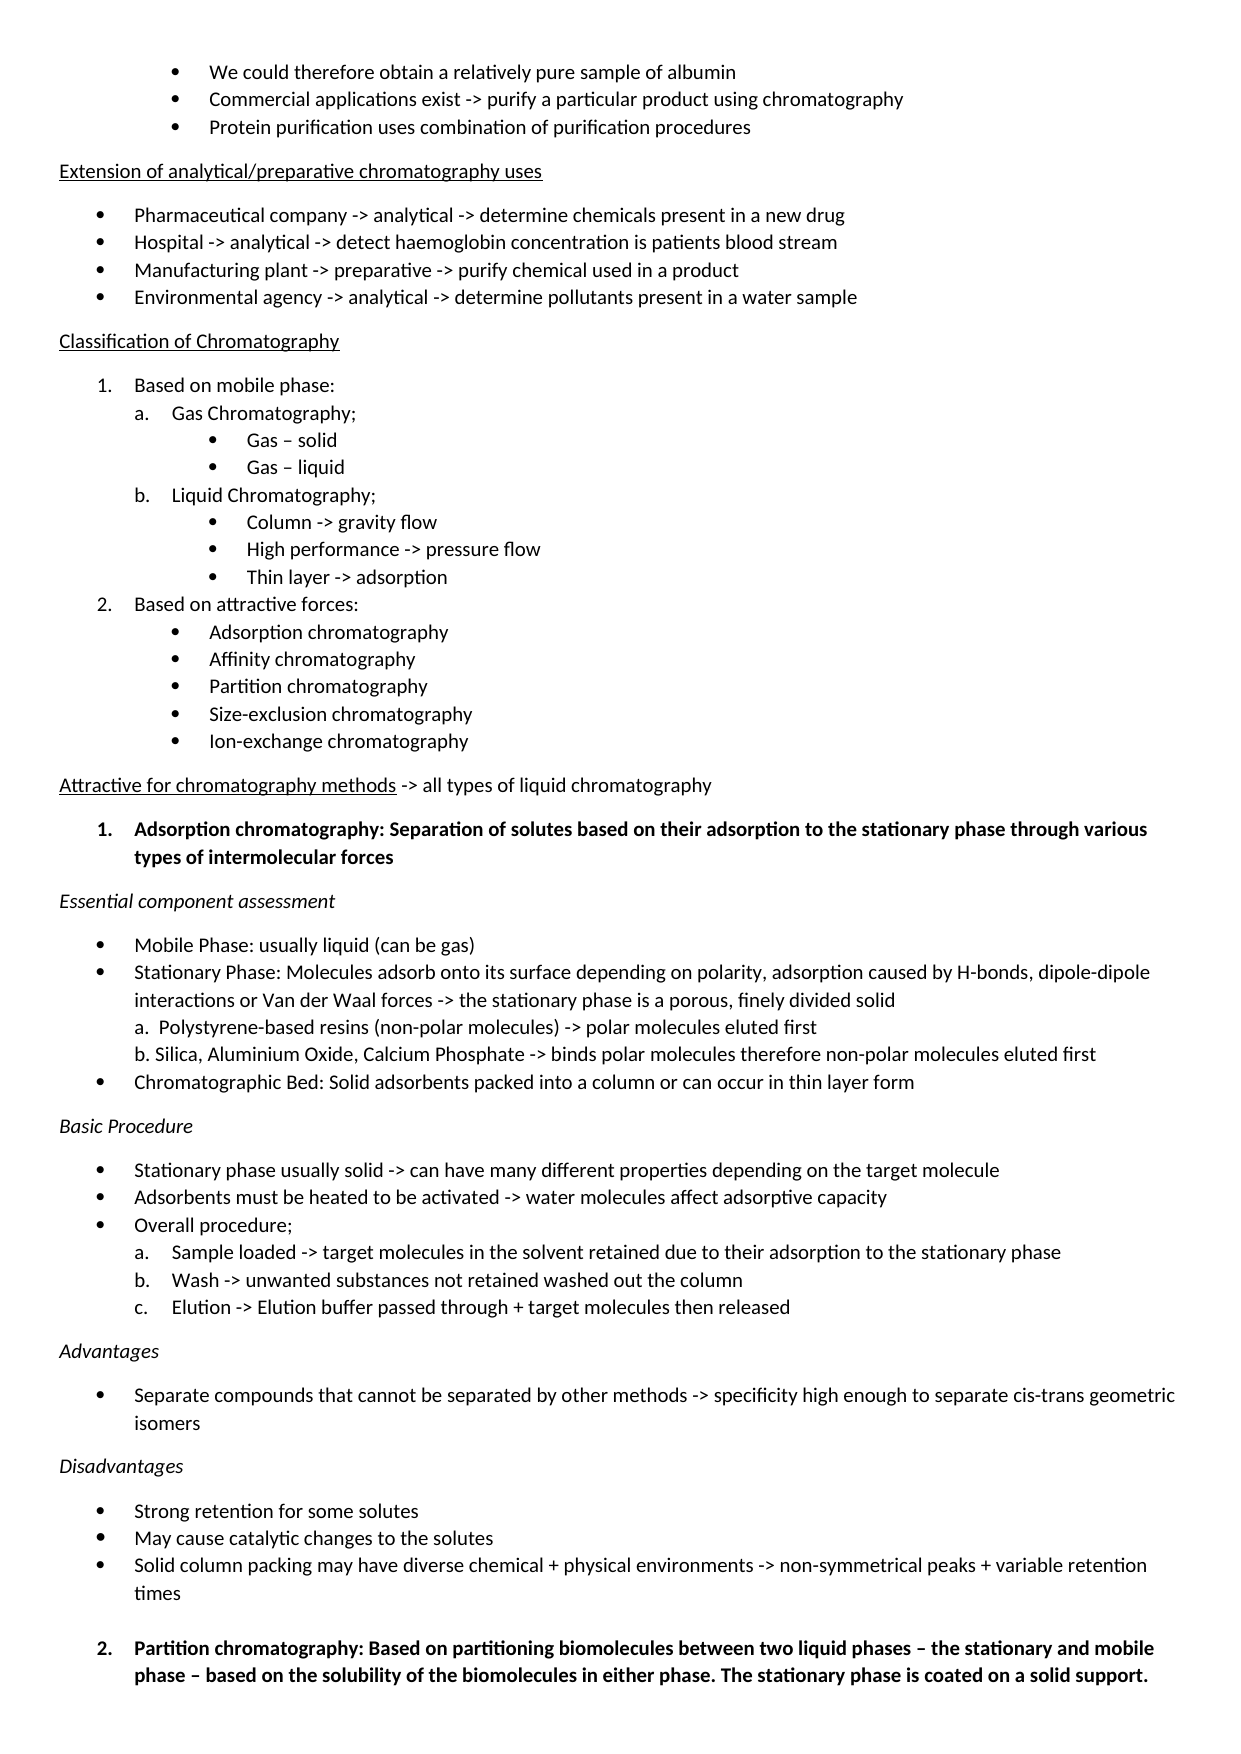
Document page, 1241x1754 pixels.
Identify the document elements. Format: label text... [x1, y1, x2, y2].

list Gas Chromatography; [134, 400, 1181, 425]
list Sample loaded -> target molecules in the solvent retained due to their adsorption to the stationary phase [134, 1239, 1181, 1265]
list Gas – liquid [209, 454, 1181, 480]
list High performance -> pressure flow [209, 537, 1181, 562]
text Essential component assessment [59, 888, 1181, 913]
list b. Silica, Aluminium Oxide, Calcium Phosphate -> binds polar molecules therefore non-polar molecules eluted first [134, 1042, 1181, 1067]
list Strong retention for some solutes [97, 1498, 1181, 1523]
list Manufacturing plant -> preparative -> purify chemical used in a product [97, 257, 1181, 282]
list Gas – solid [209, 427, 1181, 452]
text Attractive for chromatography methods -> all types of liquid chromatography [59, 772, 1181, 798]
list a. Polystyrene-based resins (non-polar molecules) -> polar molecules eluted first [134, 1014, 1181, 1040]
list Adsorption chromatography [172, 619, 1181, 644]
list Overall procedure; [97, 1212, 1181, 1237]
list Based on mobile phase: [97, 372, 1181, 398]
list We could therefore obtain a relatively pure sample of albumin [172, 59, 1181, 84]
list Chromatographic Bed: Solid adsorbents packed into a column or can occur in thin layer form [97, 1069, 1181, 1094]
list Stationary phase usually solid -> can have many different properties depending on the target molecule [97, 1157, 1181, 1183]
list Adsorption chromatography: Separation of solutes based on their adsorption to the stationary phase through various types of intermolecular forces [97, 817, 1181, 869]
list Separate compounds that cannot be separated by other methods -> specificity high enough to separate cis-trans geometric isomers [97, 1382, 1181, 1435]
list Hospital -> analytical -> detect haemoglobin concentration is patients blood stream [97, 229, 1181, 255]
list Environmental agency -> analytical -> determine pollutants present in a water sample [97, 284, 1181, 309]
text Basic Procedure [59, 1113, 1181, 1138]
list Ion-exchange chromatography [172, 728, 1181, 754]
list Protein purification uses combination of purification procedures [172, 114, 1181, 139]
list Based on attractive forces: [97, 591, 1181, 617]
text Advantages [59, 1338, 1181, 1364]
text Disadvantages [59, 1454, 1181, 1479]
list Affinity chromatography [172, 646, 1181, 672]
list Size-exclusion chromatography [172, 701, 1181, 726]
list Thin layer -> adsorption [209, 564, 1181, 589]
list Commercial applications exist -> purify a particular product using chromatography [172, 86, 1181, 112]
list Wash -> unwanted substances not retained washed out the column [134, 1267, 1181, 1292]
list Adsorbents must be heated to be activated -> water molecules affect adsorptive capacity [97, 1184, 1181, 1210]
text Extension of analytical/preparative chromatography uses [59, 158, 1181, 183]
list Partition chromatography [172, 674, 1181, 699]
list Stationary Phase: Molecules adsorb onto its surface depending on polarity, adsorption caused by H-bonds, dipole-dipole interactions or Van der Waal forces -> the stationary phase is a porous, finely divided solid [97, 959, 1181, 1012]
list Column -> gravity flow [209, 509, 1181, 535]
list Mobile Phase: usually liquid (can be gas) [97, 932, 1181, 957]
list Liquid Chromatography; [134, 482, 1181, 507]
text Classification of Chromatography [59, 328, 1181, 354]
list Partition chromatography: Based on partitioning biomolecules between two liquid phases – the stationary and mobile phase – based on the solubility of the biomolecules in either phase. The stationary phase is coated on a solid support. [97, 1635, 1181, 1688]
list Pharmaceutical company -> analytical -> determine chemicals present in a new drug [97, 202, 1181, 227]
list Solid column packing may have diverse chemical + physical environments -> non-symmetrical peaks + variable retention times [97, 1553, 1181, 1605]
list Elution -> Elution buffer passed through + target molecules then released [134, 1294, 1181, 1319]
list May cause catalytic changes to the solutes [97, 1525, 1181, 1551]
